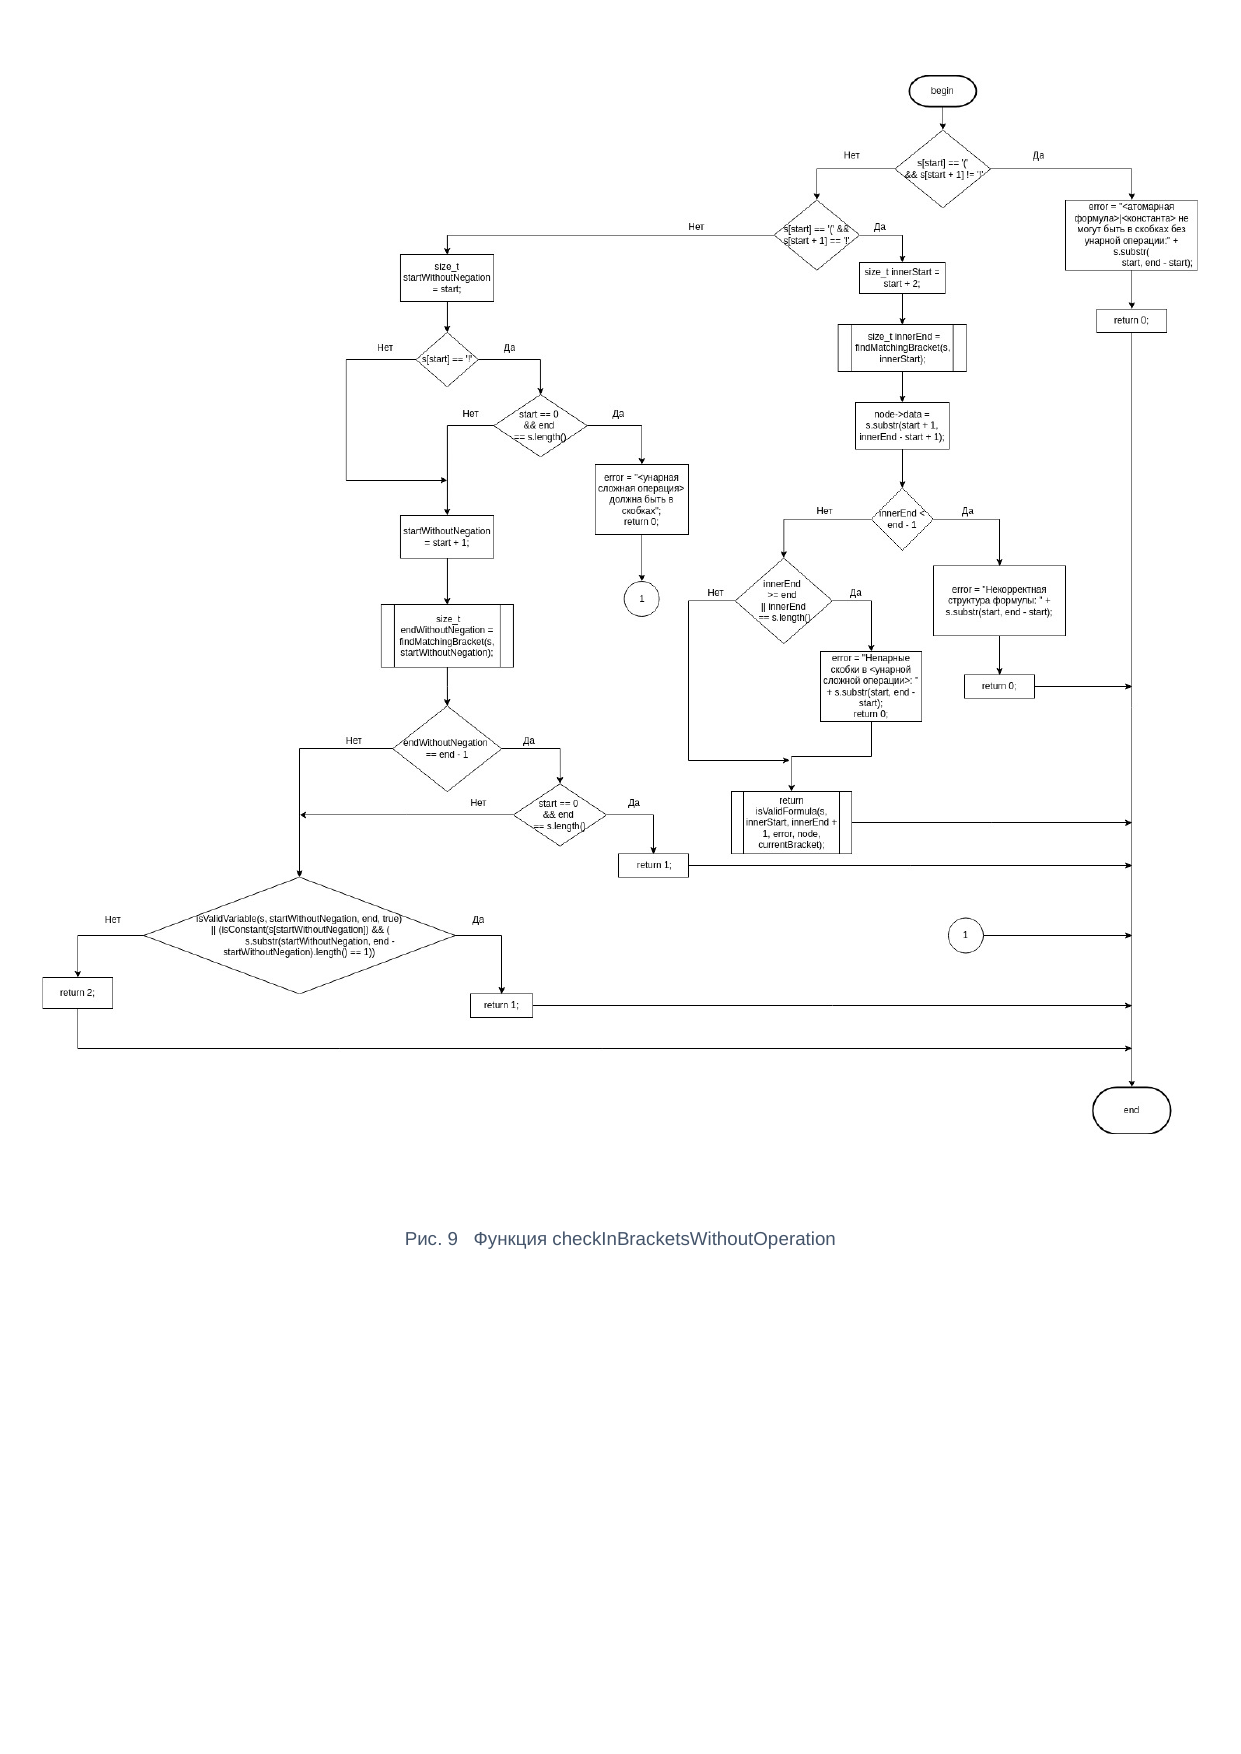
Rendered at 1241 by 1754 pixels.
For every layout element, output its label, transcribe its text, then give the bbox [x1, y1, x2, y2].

picture [42, 75, 1198, 1134]
text Рис. 9 Функция checkInBracketsWithoutOperation [150, 1228, 1090, 1249]
